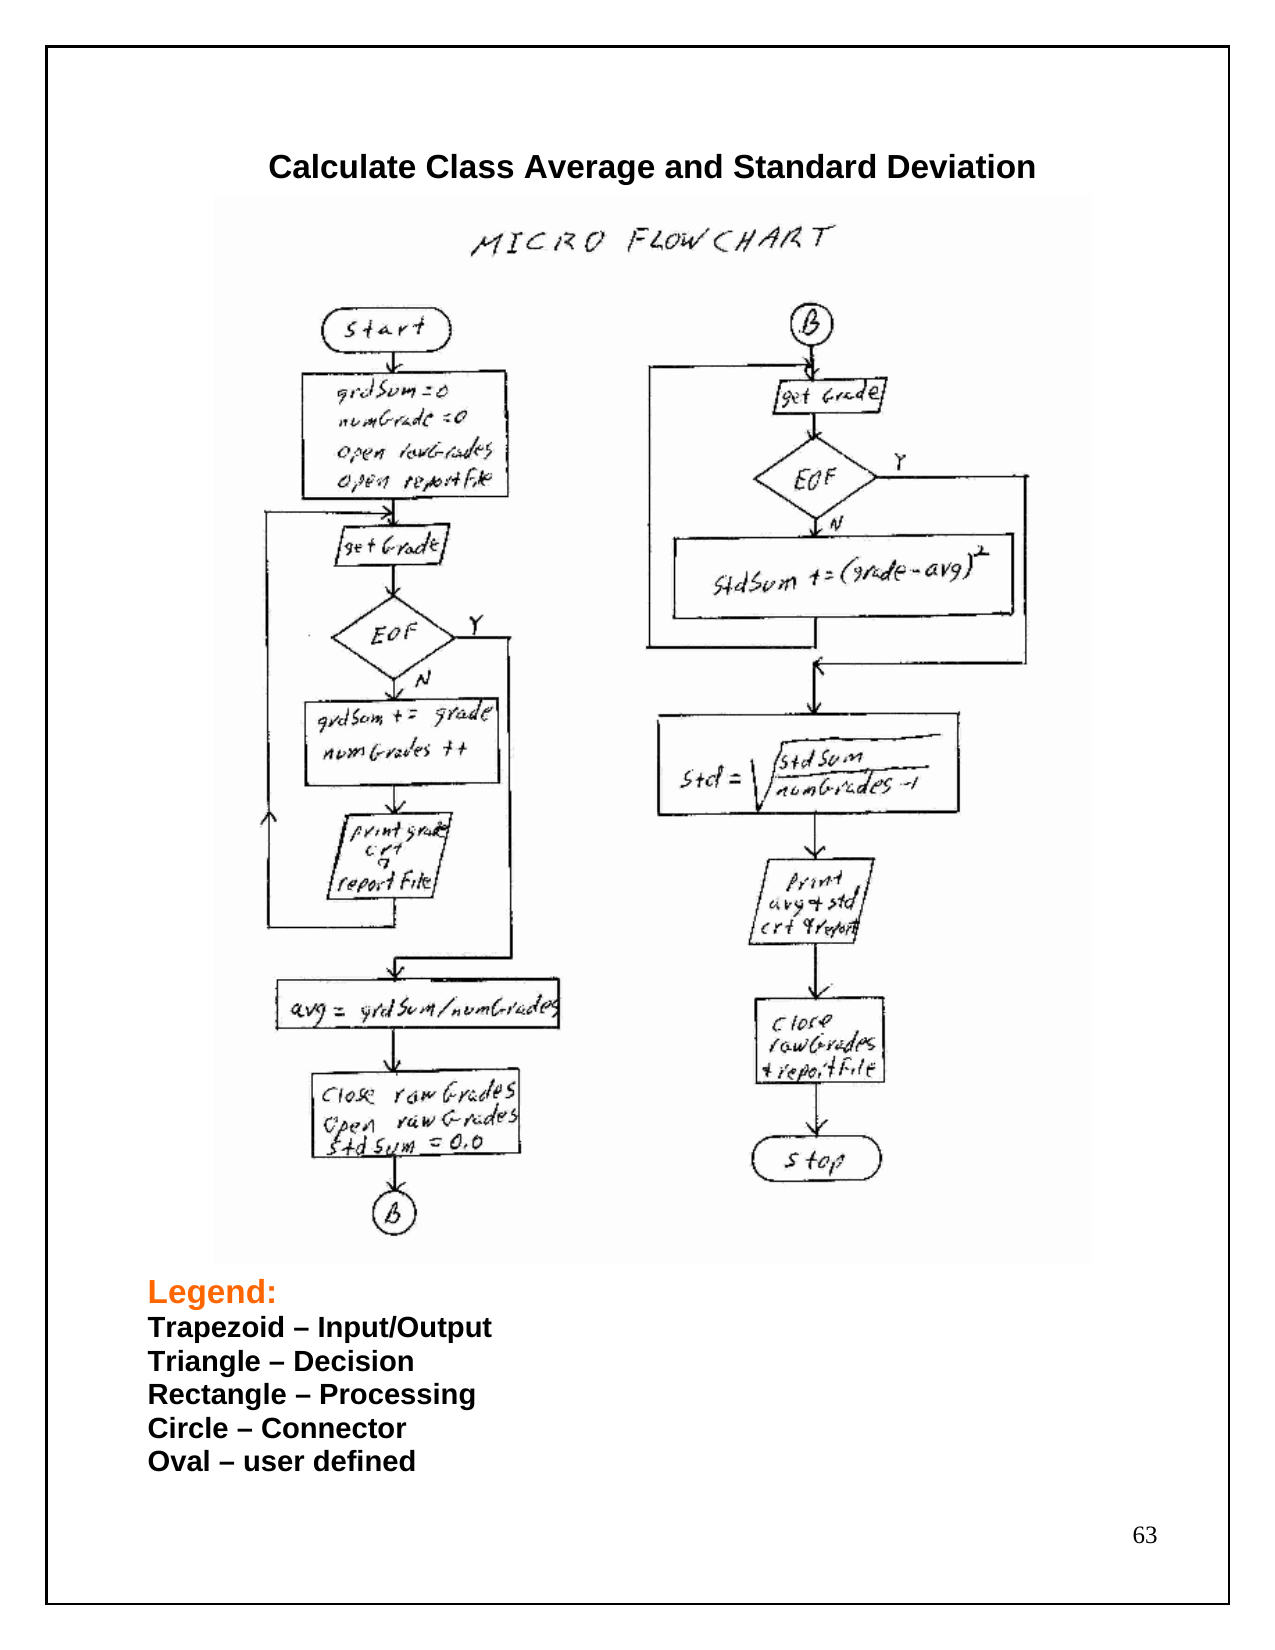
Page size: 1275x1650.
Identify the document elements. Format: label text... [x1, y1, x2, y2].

text Circle – Connector [147, 1411, 1158, 1444]
text Oval – user defined [147, 1444, 1158, 1478]
picture [213, 195, 1092, 1263]
text Legend: [147, 1272, 1158, 1310]
text Calculate Class Average and Standard Deviation [147, 147, 1158, 186]
text Rectangle – Processing [147, 1377, 1158, 1411]
text Triangle – Decision [147, 1344, 1158, 1377]
text Trapezoid – Input/Output [147, 1310, 1158, 1344]
